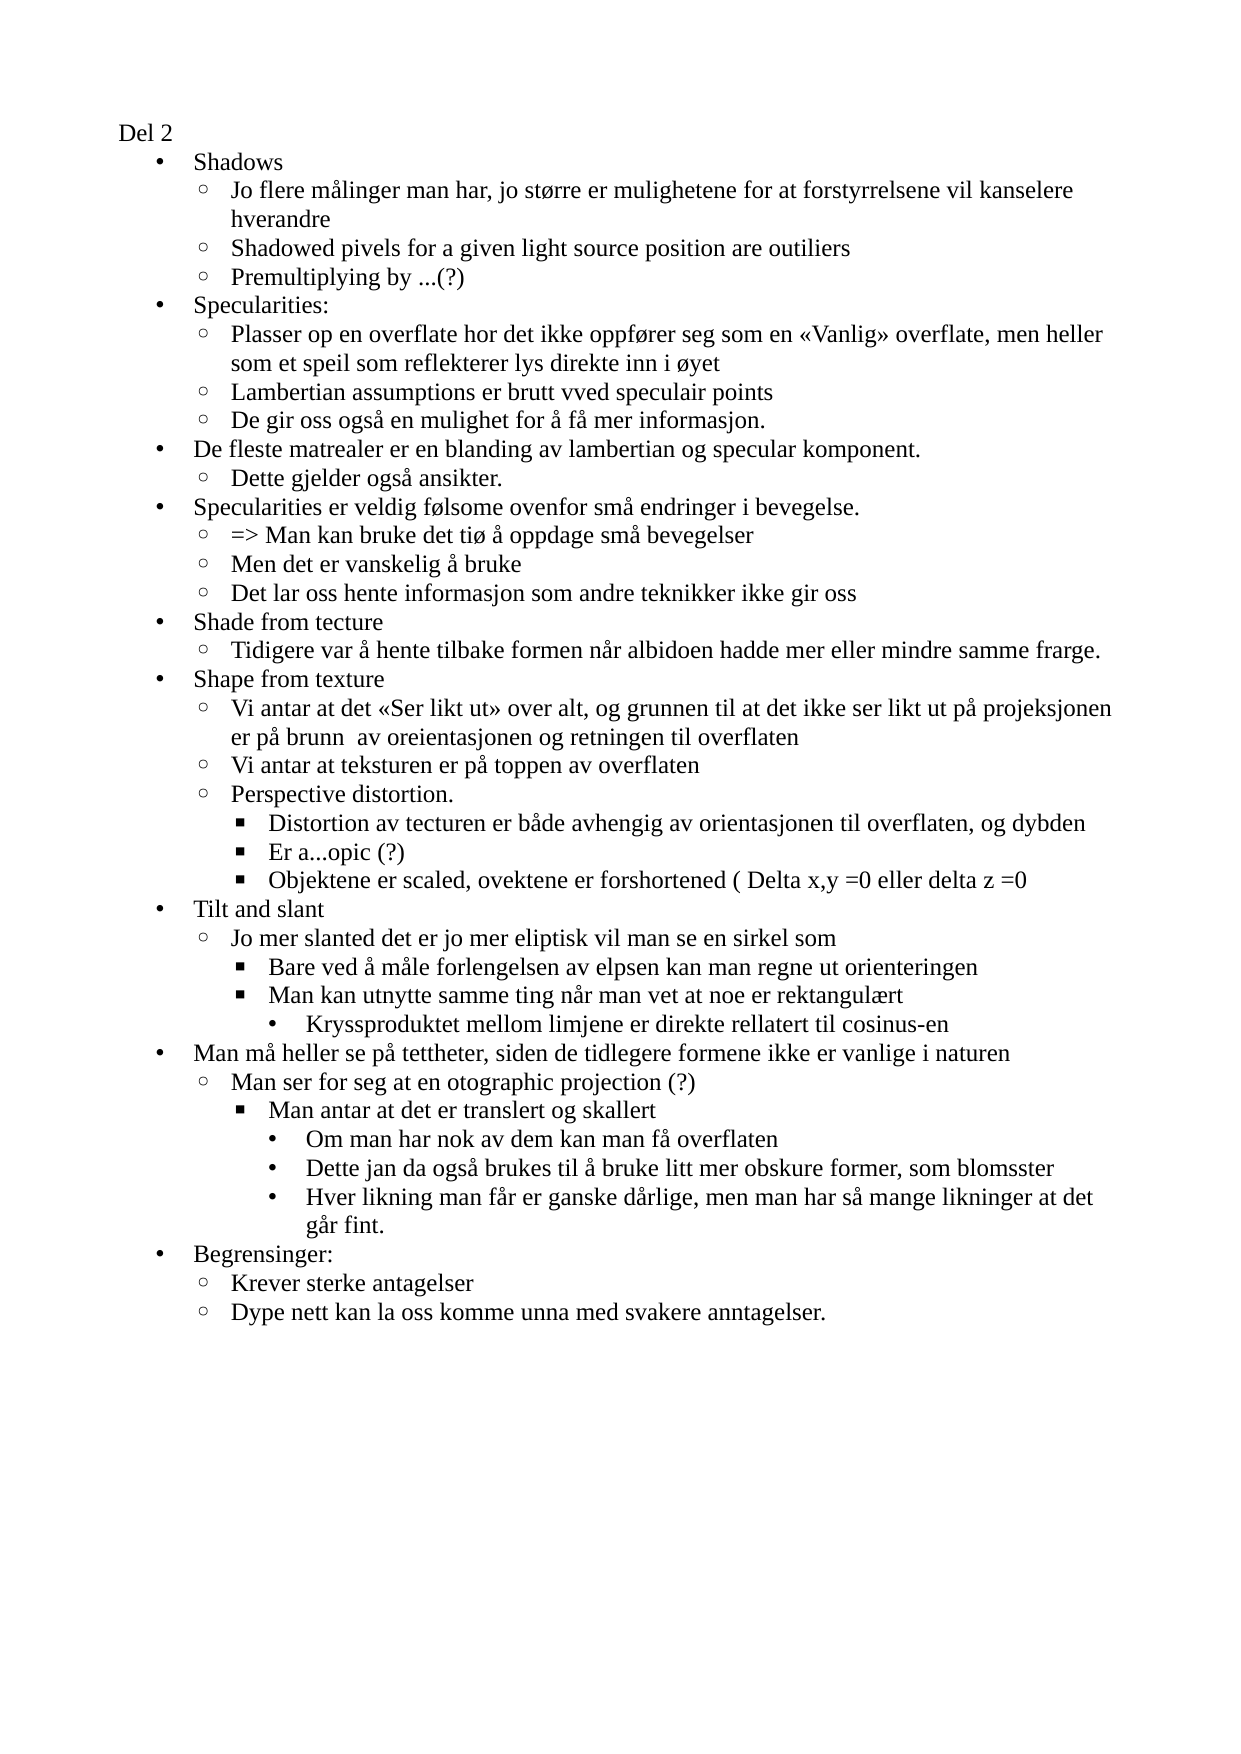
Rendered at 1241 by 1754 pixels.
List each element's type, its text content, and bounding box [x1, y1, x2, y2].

list Det lar oss hente informasjon som andre teknikker ikke gir oss [193, 578, 1122, 607]
list Man ser for seg at en otographic projection (?) [193, 1067, 1122, 1096]
list Shade from tecture [156, 607, 1122, 636]
list Kryssproduktet mellom limjene er direkte rellatert til cosinus-en [268, 1009, 1122, 1038]
list Om man har nok av dem kan man få overflaten [268, 1124, 1122, 1153]
list Perspective distortion. [193, 779, 1122, 808]
list Vi antar at det «Ser likt ut» over alt, og grunnen til at det ikke ser likt ut på projeksjonen er på brunn av oreientasjonen og retningen til overflaten [193, 693, 1122, 751]
list Men det er vanskelig å bruke [193, 549, 1122, 578]
list Bare ved å måle forlengelsen av elpsen kan man regne ut orienteringen [231, 952, 1122, 981]
text Del 2 [118, 118, 1122, 147]
list Distortion av tecturen er både avhengig av orientasjonen til overflaten, og dybden [231, 808, 1122, 837]
list Man kan utnytte samme ting når man vet at noe er rektangulært [231, 981, 1122, 1009]
list Man må heller se på tettheter, siden de tidlegere formene ikke er vanlige i naturen [156, 1038, 1122, 1067]
list Krever sterke antagelser [193, 1268, 1122, 1297]
list Plasser op en overflate hor det ikke oppfører seg som en «Vanlig» overflate, men heller som et speil som reflekterer lys direkte inn i øyet [193, 319, 1122, 377]
list Jo flere målinger man har, jo større er mulighetene for at forstyrrelsene vil kanselere hverandre [193, 176, 1122, 233]
list Objektene er scaled, ovektene er forshortened ( Delta x,y =0 eller delta z =0 [231, 866, 1122, 894]
list De fleste matrealer er en blanding av lambertian og specular komponent. [156, 434, 1122, 463]
list Shadowed pivels for a given light source position are outiliers [193, 233, 1122, 262]
list Specularities er veldig følsome ovenfor små endringer i bevegelse. [156, 492, 1122, 521]
list Tidigere var å hente tilbake formen når albidoen hadde mer eller mindre samme frarge. [193, 636, 1122, 664]
list Tilt and slant [156, 894, 1122, 923]
list Jo mer slanted det er jo mer eliptisk vil man se en sirkel som [193, 923, 1122, 952]
list Specularities: [156, 291, 1122, 319]
list Shape from texture [156, 664, 1122, 693]
list Hver likning man får er ganske dårlige, men man har så mange likninger at det går fint. [268, 1182, 1122, 1239]
list Man antar at det er translert og skallert [231, 1096, 1122, 1124]
list => Man kan bruke det tiø å oppdage små bevegelser [193, 521, 1122, 549]
list Dette gjelder også ansikter. [193, 463, 1122, 492]
list Premultiplying by ...(?) [193, 262, 1122, 291]
list Er a...opic (?) [231, 837, 1122, 866]
list Lambertian assumptions er brutt vved speculair points [193, 377, 1122, 406]
list Dette jan da også brukes til å bruke litt mer obskure former, som blomsster [268, 1153, 1122, 1182]
list De gir oss også en mulighet for å få mer informasjon. [193, 406, 1122, 434]
list Dype nett kan la oss komme unna med svakere anntagelser. [193, 1297, 1122, 1326]
list Vi antar at teksturen er på toppen av overflaten [193, 751, 1122, 779]
list Shadows [156, 147, 1122, 176]
list Begrensinger: [156, 1239, 1122, 1268]
